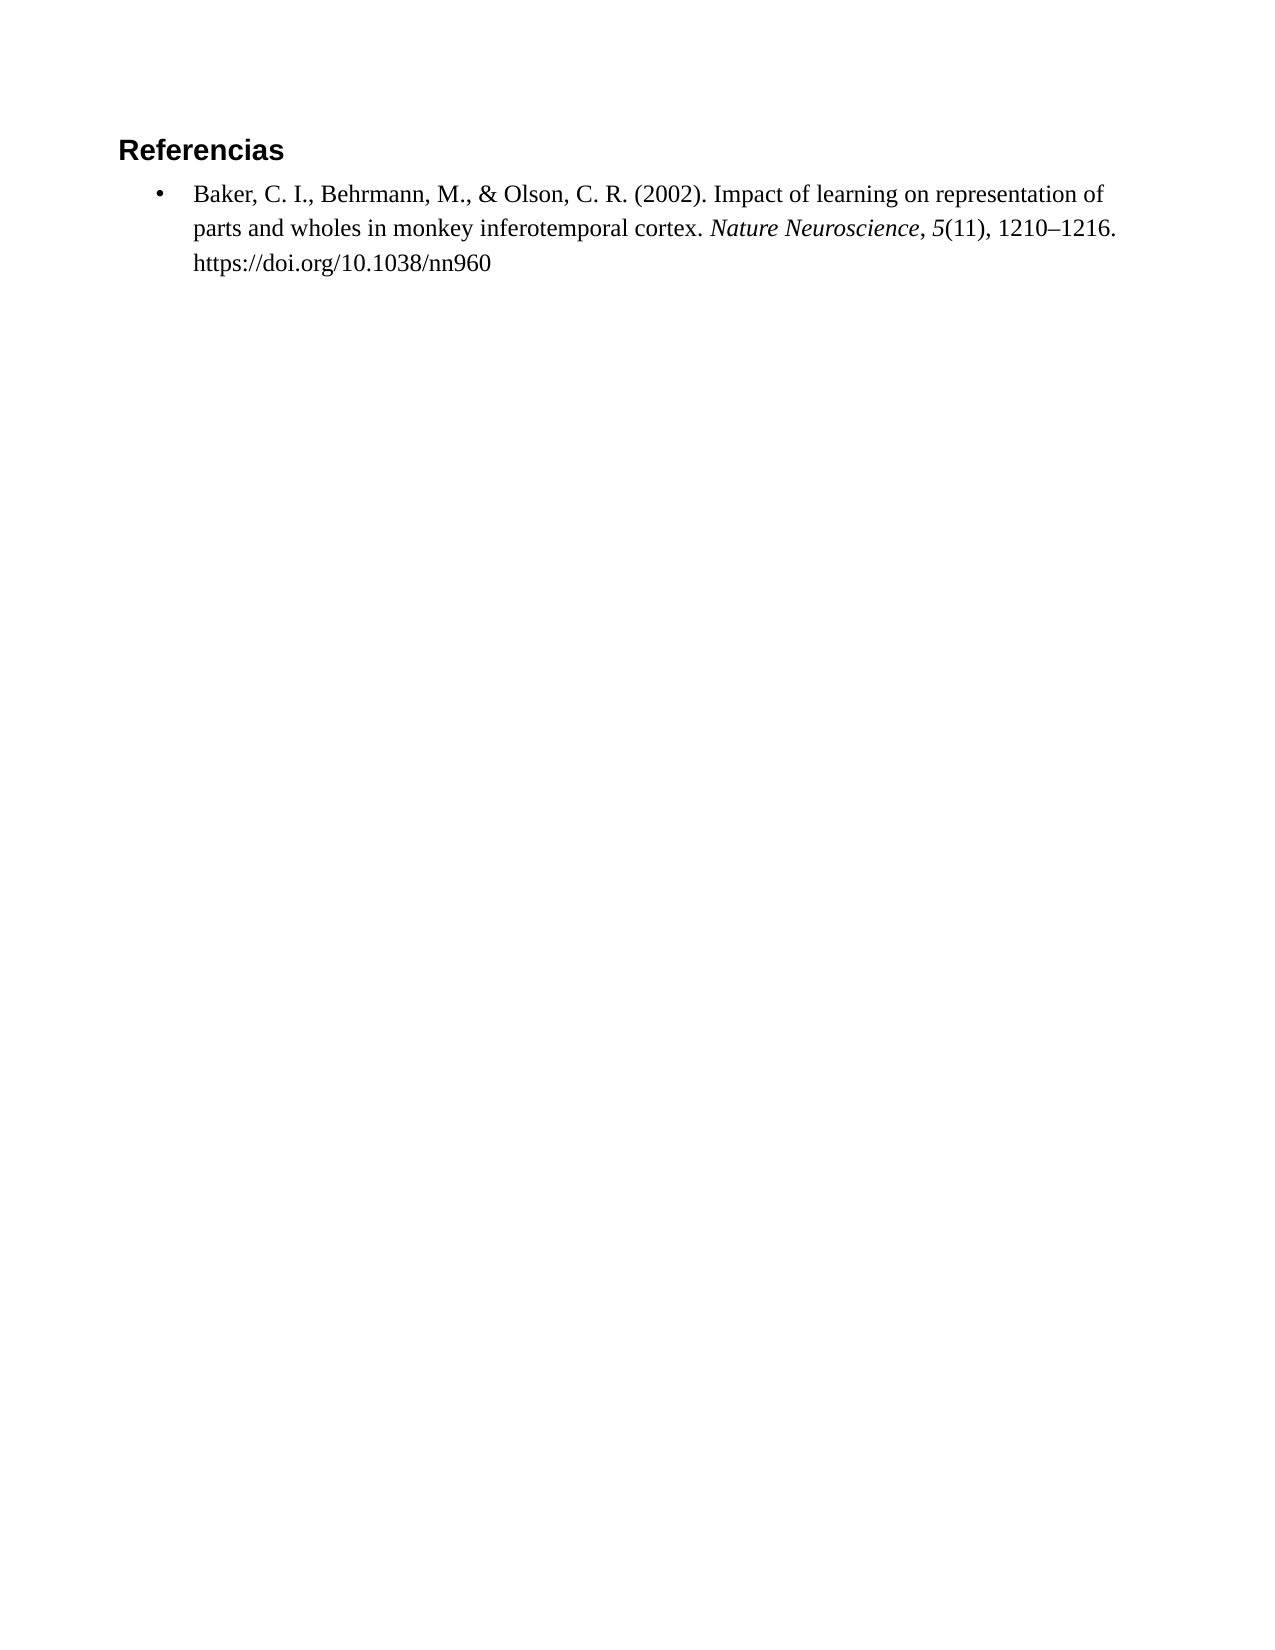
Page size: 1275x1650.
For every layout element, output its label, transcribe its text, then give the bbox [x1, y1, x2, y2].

subtitle Referencias [118, 133, 1157, 166]
list Baker, C. I., Behrmann, M., & Olson, C. R. (2002). Impact of learning on representation of parts and wholes in monkey inferotemporal cortex. Nature Neuroscience, 5(11), 1210–1216. https://doi.org/10.1038/nn960 [156, 179, 1157, 277]
